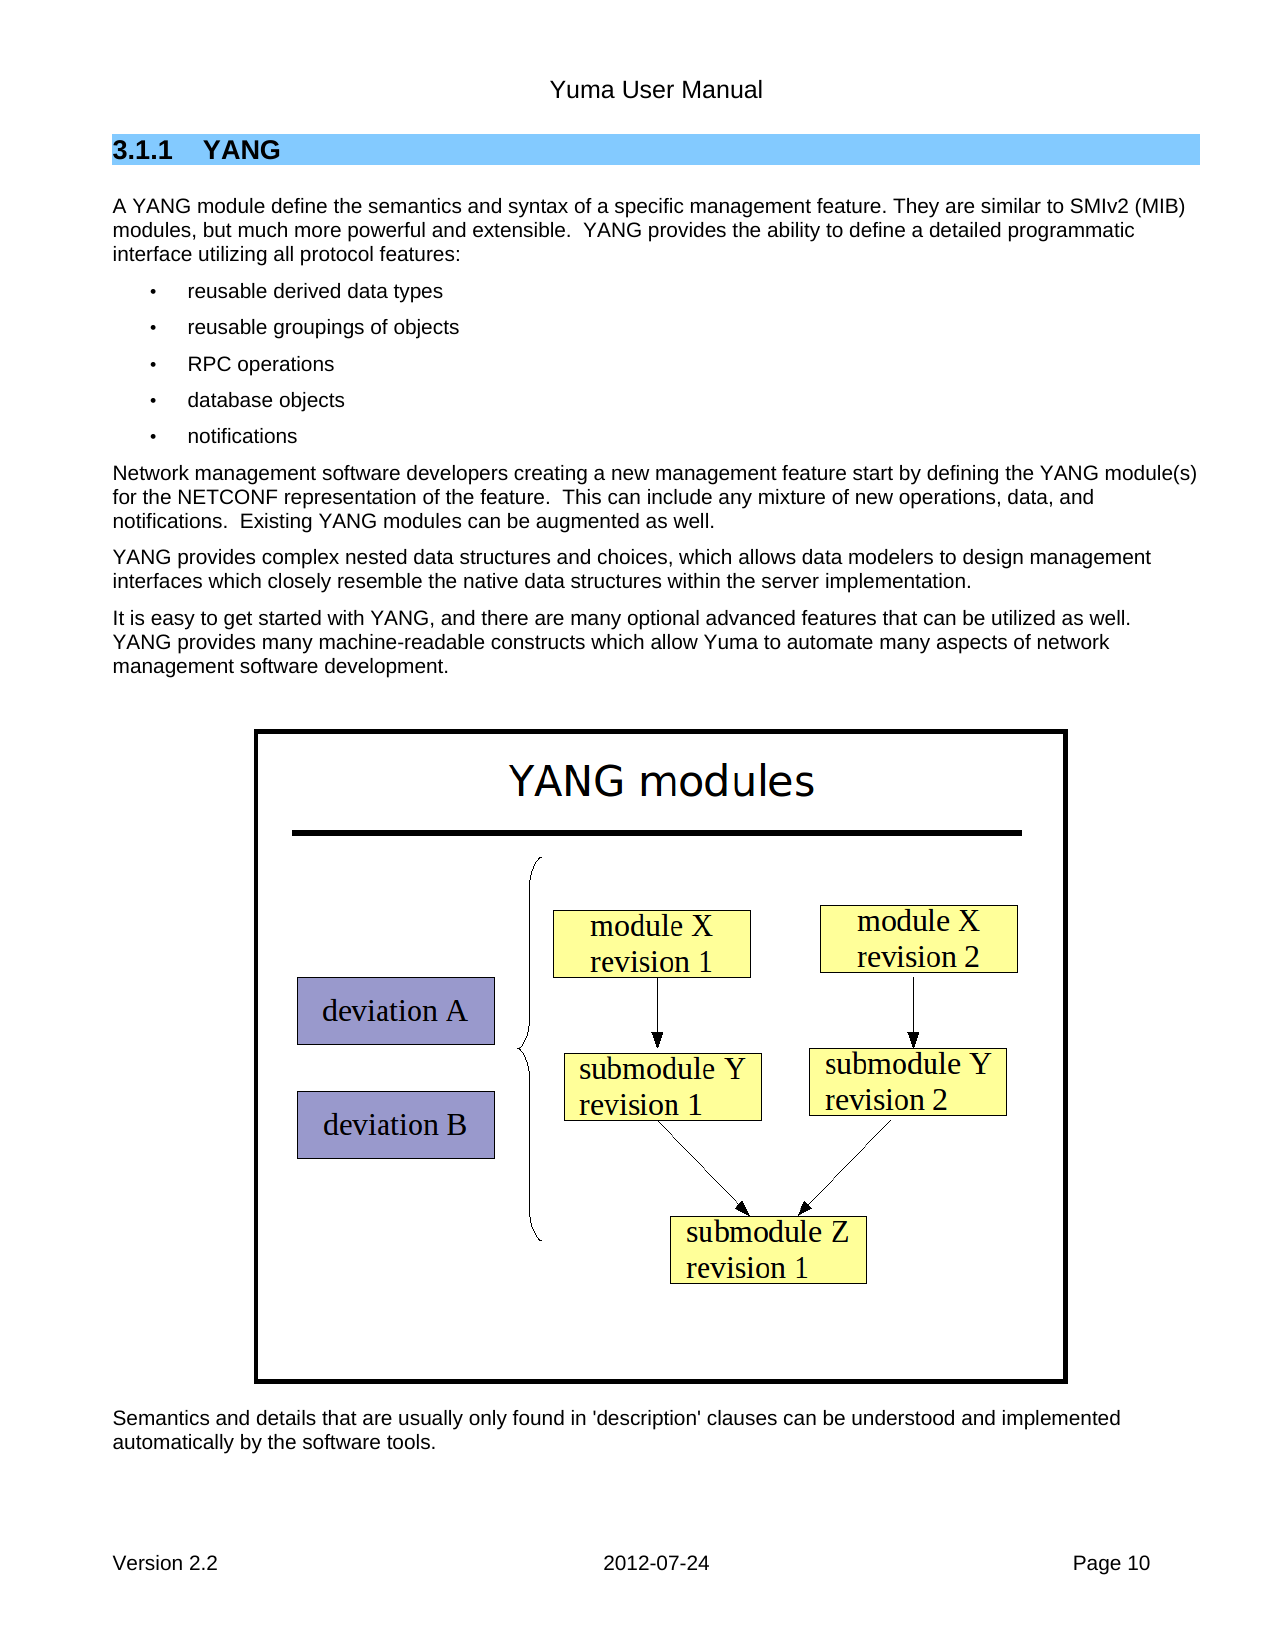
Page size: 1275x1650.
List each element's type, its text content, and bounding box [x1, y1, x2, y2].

text Network management software developers creating a new management feature start by defining the YANG module(s) for the NETCONF representation of the feature. This can include any mixture of new operations, data, and notifications. Existing YANG modules can be augmented as well. [112, 461, 1200, 533]
subtitle YANG [112, 134, 1200, 165]
list database objects [150, 388, 1200, 412]
picture [191, 690, 1122, 1407]
list RPC operations [150, 351, 1200, 375]
list notifications [150, 424, 1200, 448]
text It is easy to get started with YANG, and there are many optional advanced features that can be utilized as well. YANG provides many machine-readable constructs which allow Yuma to automate many aspects of network management software development. [112, 606, 1200, 677]
list reusable derived data types [150, 278, 1200, 302]
text A YANG module define the semantics and syntax of a specific management feature. They are similar to SMIv2 (MIB) modules, but much more powerful and extensible. YANG provides the ability to define a detailed programmatic interface utilizing all protocol features: [112, 194, 1200, 266]
list reusable groupings of objects [150, 315, 1200, 339]
text Semantics and details that are usually only found in 'description' clauses can be understood and implemented automatically by the software tools. [112, 690, 1200, 1454]
text YANG provides complex nested data structures and choices, which allows data modelers to design management interfaces which closely resemble the native data structures within the server implementation. [112, 545, 1200, 593]
